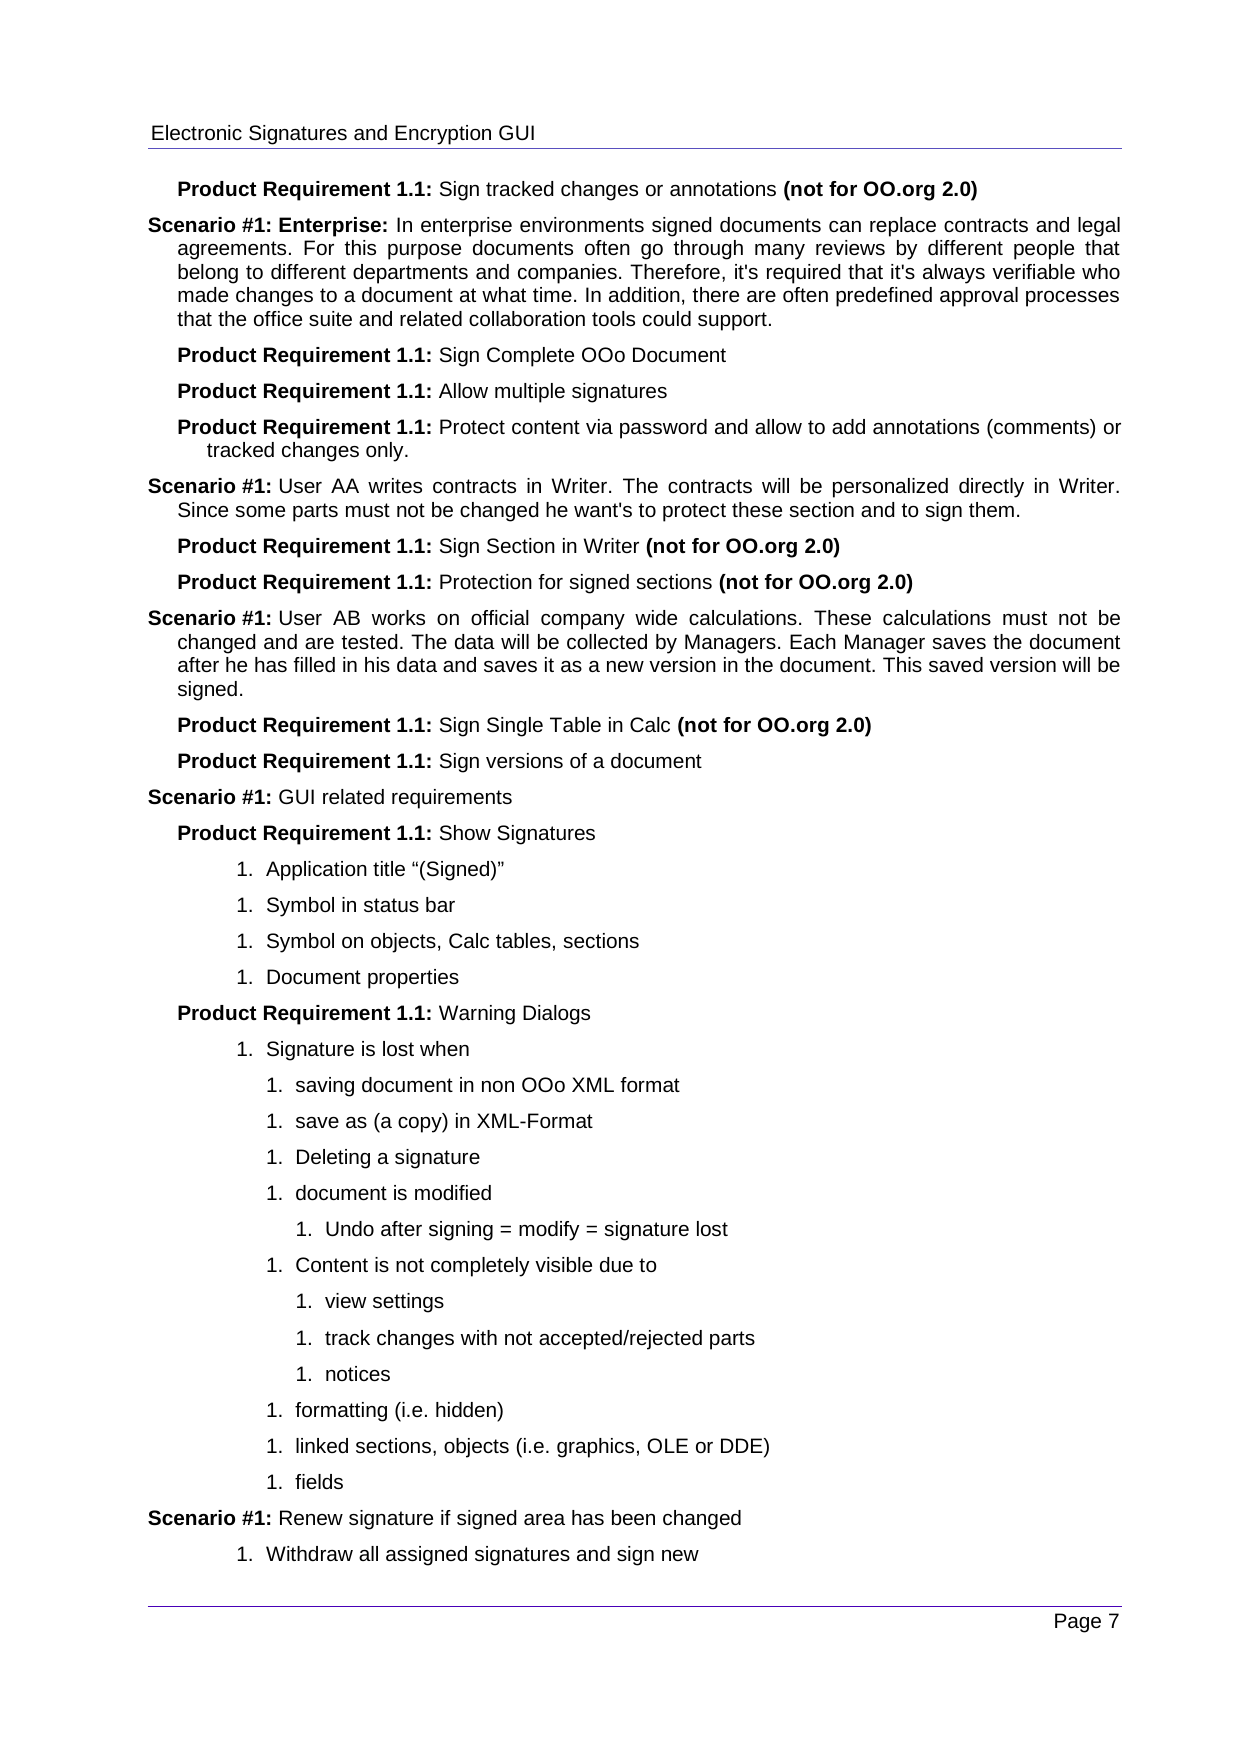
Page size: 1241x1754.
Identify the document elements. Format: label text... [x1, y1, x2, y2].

list Sign Single Table in Calc (not for OO.org 2.0) [177, 713, 1122, 737]
list Sign tracked changes or annotations (not for OO.org 2.0) [177, 177, 1122, 201]
list document is modified [266, 1182, 1122, 1205]
list fields [266, 1470, 1122, 1494]
list Sign versions of a document [177, 749, 1122, 773]
list Sign Section in Writer (not for OO.org 2.0) [177, 534, 1122, 558]
list Renew signature if signed area has been changed [148, 1506, 1122, 1530]
list notices [295, 1362, 1122, 1386]
list Allow multiple signatures [177, 379, 1122, 403]
list Application title “(Signed)” [236, 857, 1122, 881]
list Symbol in status bar [236, 893, 1122, 917]
list Signature is lost when [236, 1038, 1122, 1061]
list Sign Complete OOo Document [177, 343, 1122, 367]
list formatting (i.e. hidden) [266, 1398, 1122, 1422]
list Deleting a signature [266, 1146, 1122, 1169]
list Show Signatures [177, 821, 1122, 845]
list saving document in non OOo XML format [266, 1074, 1122, 1097]
list Protect content via password and allow to add annotations (comments) or tracked changes only. [177, 415, 1122, 462]
list Content is not completely visible due to [266, 1254, 1122, 1277]
list GUI related requirements [148, 785, 1122, 809]
list linked sections, objects (i.e. graphics, OLE or DDE) [266, 1434, 1122, 1458]
list Protection for signed sections (not for OO.org 2.0) [177, 571, 1122, 594]
list Withdraw all assigned signatures and sign new [236, 1542, 1122, 1566]
list track changes with not accepted/rejected parts [295, 1326, 1122, 1349]
list Document properties [236, 966, 1122, 989]
list Warning Dialogs [177, 1002, 1122, 1025]
list Enterprise: In enterprise environments signed documents can replace contracts and legal agreements. For this purpose documents often go through many reviews by different people that belong to different departments and companies. Therefore, it's required that it's always verifiable who made changes to a document at what time. In addition, there are often predefined approval processes that the office suite and related collaboration tools could support. [148, 213, 1122, 331]
list save as (a copy) in XML-Format [266, 1110, 1122, 1133]
list Undo after signing = modify = signature lost [295, 1218, 1122, 1241]
list Symbol on objects, Calc tables, sections [236, 929, 1122, 953]
list User AB works on official company wide calculations. These calculations must not be changed and are tested. The data will be collected by Managers. Each Manager saves the document after he has filled in his data and saves it as a new version in the document. This saved version will be signed. [148, 607, 1122, 701]
list User AA writes contracts in Writer. The contracts will be personalized directly in Writer. Since some parts must not be changed he want's to protect these section and to sign them. [148, 475, 1122, 522]
list view settings [295, 1290, 1122, 1313]
